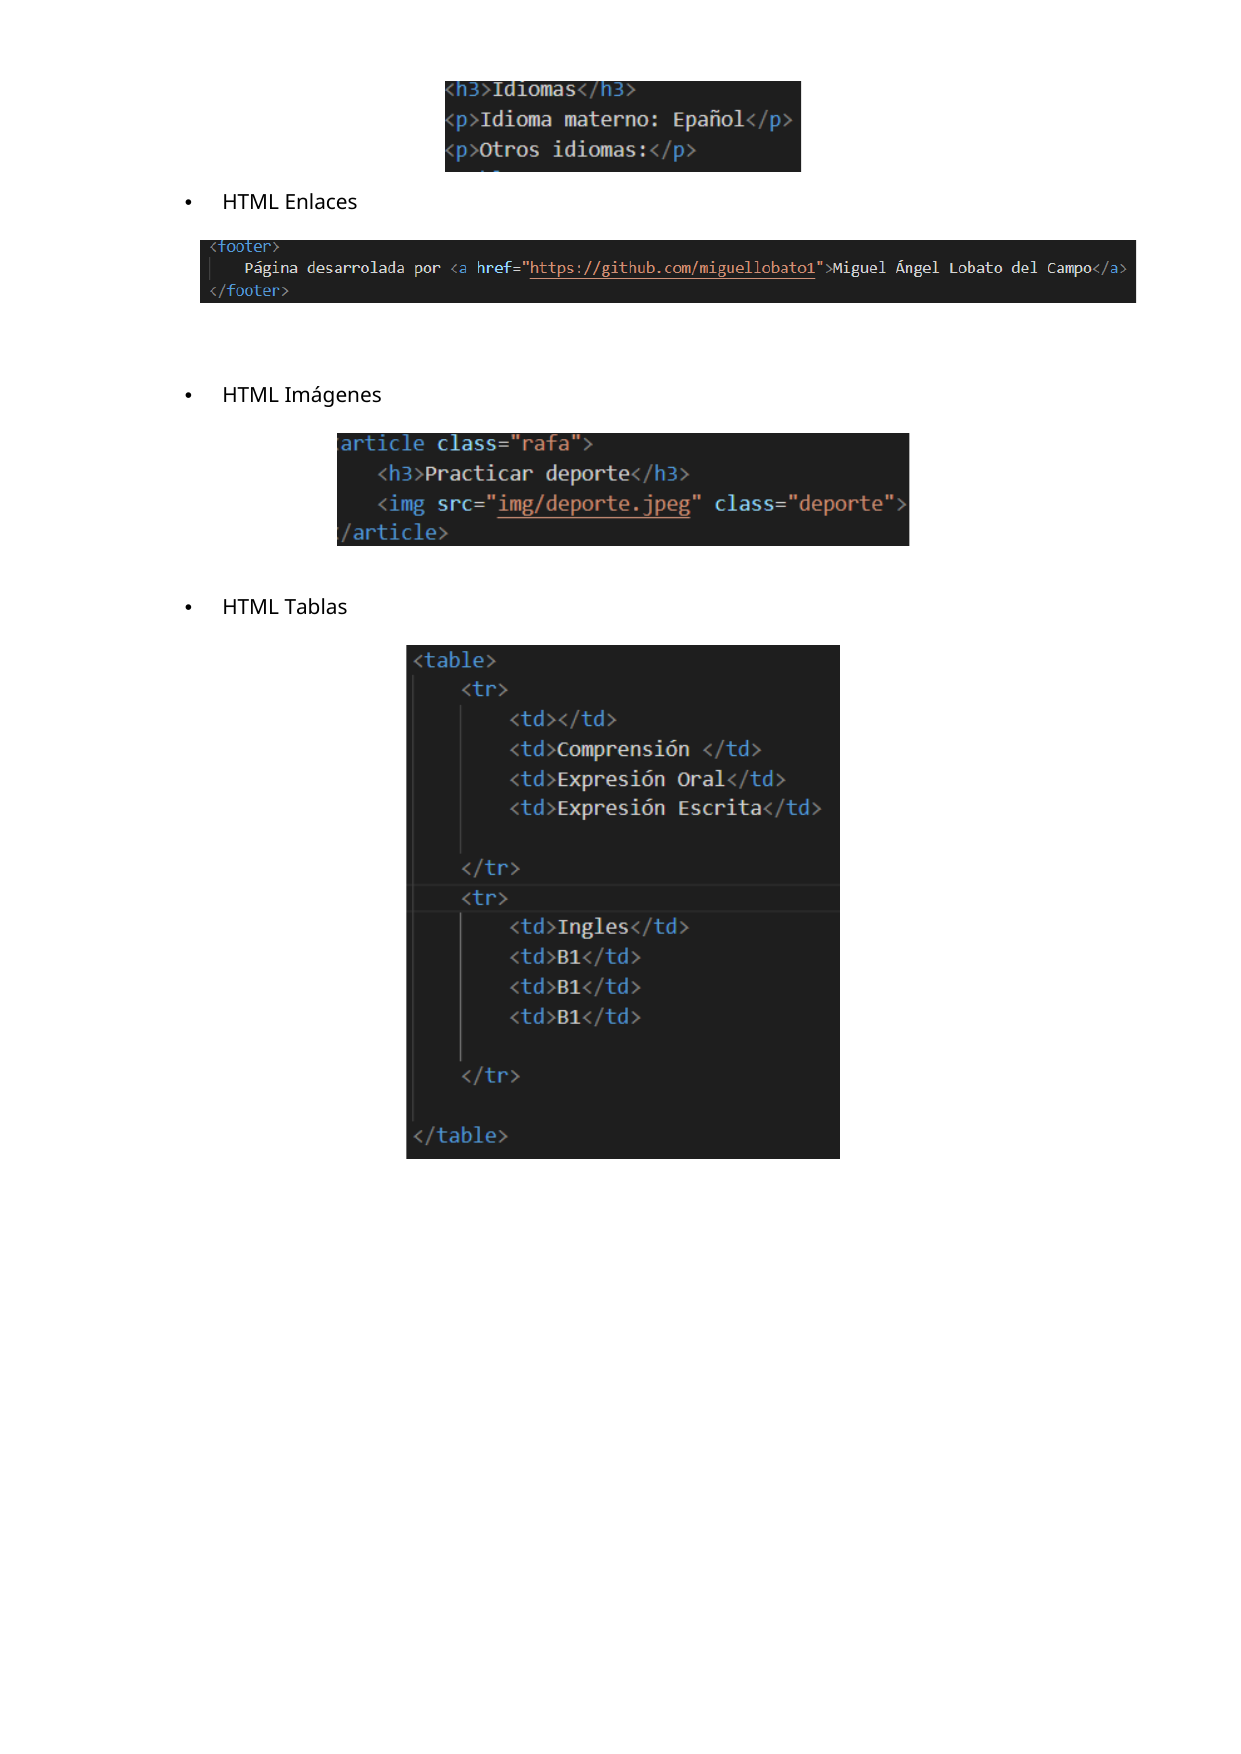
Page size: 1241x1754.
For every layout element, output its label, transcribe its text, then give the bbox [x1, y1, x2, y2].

picture [406, 645, 840, 1159]
list HTML Tablas [184, 592, 1121, 621]
list HTML Enlaces [184, 187, 1121, 216]
list HTML Imágenes [184, 381, 1121, 409]
picture [337, 433, 910, 546]
picture [200, 240, 1137, 303]
picture [445, 81, 802, 172]
